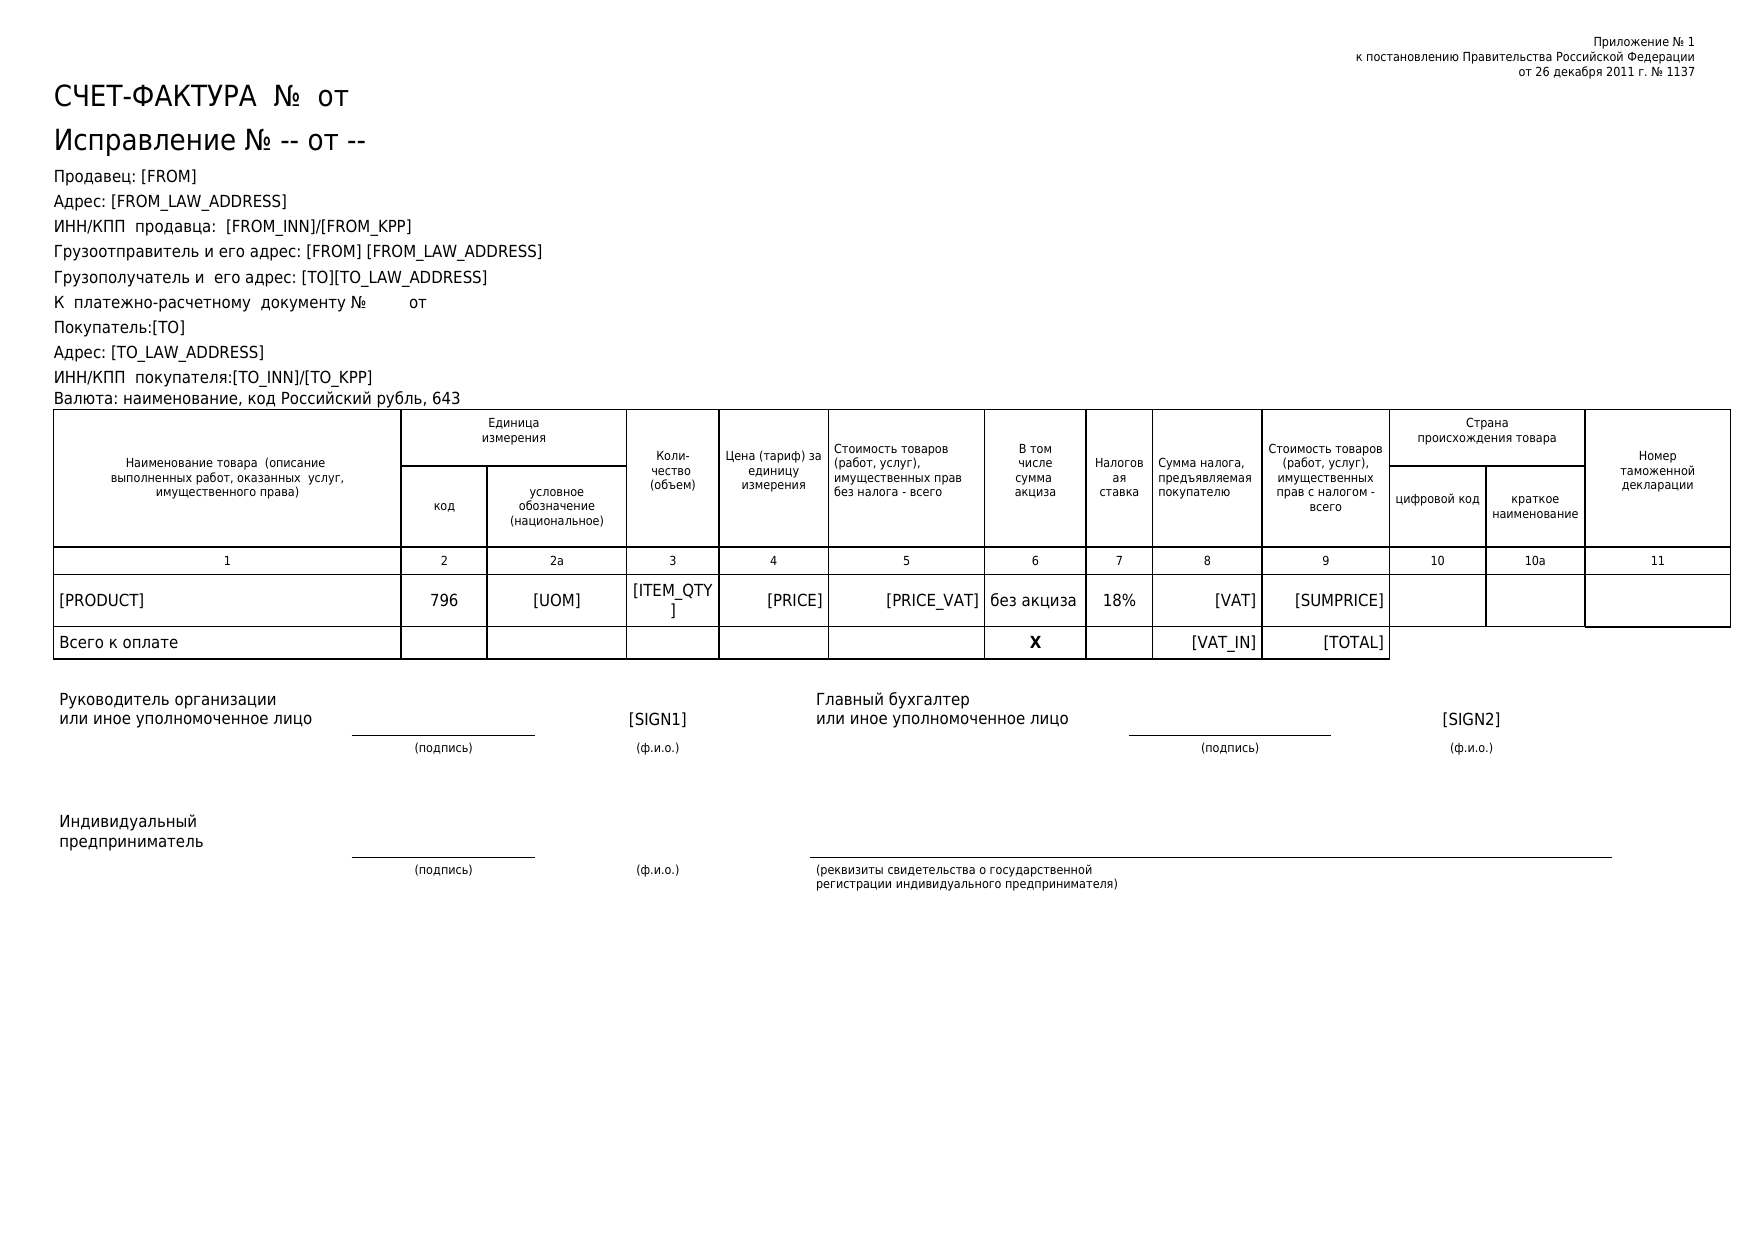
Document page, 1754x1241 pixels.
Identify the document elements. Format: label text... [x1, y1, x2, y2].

text Приложение № 1 [53, 35, 1695, 50]
table_header 9 [1263, 548, 1389, 574]
table_header [352, 684, 535, 735]
table_cell [54, 771, 352, 806]
text Адрес: [TO_LAW_ADDRESS] [53, 343, 1695, 362]
table_cell (ф.и.о.) [535, 735, 780, 771]
table_header Единица измерения [402, 410, 626, 465]
table_cell [PRICE] [720, 575, 828, 626]
table_header Главный бухгалтер или иное уполномоченное лицо [810, 684, 1129, 735]
table_cell [780, 806, 810, 857]
table_header В том числе сумма акциза [985, 410, 1085, 546]
table_header [627, 627, 718, 658]
table_cell [780, 857, 810, 897]
table_header 6 [985, 548, 1085, 574]
text Валюта: наименование, код Российский рубль, 643 [53, 389, 1695, 408]
table_cell [1390, 575, 1485, 626]
table_cell [810, 735, 1129, 771]
text Покупатель:[TO] [53, 318, 1695, 337]
table_header 4 [720, 548, 828, 574]
table_header 3 [627, 548, 718, 574]
table_header [1390, 627, 1486, 658]
table_cell [1331, 806, 1612, 857]
text Адрес: [FROM_LAW_ADDRESS] [53, 192, 1695, 212]
table_header [1087, 627, 1152, 658]
table_cell [PRICE_VAT] [829, 575, 984, 626]
text ИНН/КПП продавца: [FROM_INN]/[FROM_KPP] [53, 217, 1695, 237]
table_cell [352, 806, 535, 857]
table_header 1 [54, 548, 400, 574]
table_cell (реквизиты свидетельства о государственной регистрации индивидуального предпринимателя) [810, 858, 1129, 897]
table_cell цифровой код [1390, 467, 1485, 546]
table_header [1486, 627, 1585, 658]
table_cell код [402, 467, 486, 546]
table_cell (ф.и.о.) [1331, 735, 1612, 771]
table_header 2 [402, 548, 486, 574]
table_header 8 [1153, 548, 1261, 574]
table_header Коли- чество (объем) [627, 410, 718, 546]
table_cell 796 [402, 575, 486, 626]
table_cell [535, 771, 780, 806]
table_cell [54, 735, 352, 771]
table_cell [780, 771, 810, 806]
table_cell (подпись) [352, 858, 535, 897]
table_cell без акциза [985, 575, 1085, 626]
table_cell [1331, 858, 1612, 897]
table_header [SIGN2] [1331, 684, 1612, 735]
table_header [TOTAL] [1263, 627, 1389, 658]
table_header 11 [1586, 548, 1730, 574]
table_header Х [985, 627, 1085, 658]
table_header 5 [829, 548, 984, 574]
table_header Сумма налога, предъявляемая покупателю [1153, 410, 1261, 546]
table_header [829, 627, 984, 658]
table_header Страна происхождения товара [1390, 410, 1584, 465]
table_cell (подпись) [1129, 736, 1331, 771]
table_header Всего к оплате [54, 627, 400, 658]
table_header [VAT_IN] [1153, 627, 1261, 658]
text к постановлению Правительства Российской Федерации [53, 50, 1695, 64]
table_cell [780, 735, 810, 771]
table_header [SIGN1] [535, 684, 780, 735]
table_header Налоговая ставка [1087, 410, 1152, 546]
table_cell (подпись) [352, 736, 535, 771]
table_cell [UOM] [488, 575, 626, 626]
table_cell условное обозначение (национальное) [488, 467, 626, 546]
table_header Наименование товара (описание выполненных работ, оказанных услуг, имущественного права) [54, 410, 400, 546]
table_cell [54, 857, 352, 897]
table_cell [1586, 575, 1730, 626]
table_cell [1129, 806, 1331, 857]
text Продавец: [FROM] [53, 167, 1695, 186]
table_cell [PRODUCT] [54, 575, 400, 626]
table_header 2а [488, 548, 626, 574]
table_cell [ITEM_QTY] [627, 575, 718, 626]
table_header Номер таможенной декларации [1586, 410, 1730, 546]
table_header [402, 627, 486, 658]
table_cell [352, 771, 535, 806]
table_header [720, 627, 828, 658]
text СЧЕТ-ФАКТУРА № от [53, 79, 1695, 113]
text Грузополучатель и его адрес: [TO][TO_LAW_ADDRESS] [53, 267, 1695, 287]
table_cell Индивидуальный предприниматель [54, 806, 352, 857]
table_header 10 [1390, 548, 1485, 574]
table_header [1129, 684, 1331, 735]
table_cell [1487, 575, 1584, 626]
table_cell [810, 771, 1129, 806]
table_cell [535, 806, 780, 857]
text Грузоотправитель и его адрес: [FROM] [FROM_LAW_ADDRESS] [53, 242, 1695, 262]
table_header Руководитель организации или иное уполномоченное лицо [54, 684, 352, 735]
table_header [780, 684, 810, 735]
table_header Стоимость товаров (работ, услуг), имущественных прав без налога - всего [829, 410, 984, 546]
text К платежно-расчетному документу № от [53, 293, 1695, 312]
text Исправление № -- от -- [53, 123, 1695, 157]
text ИНН/КПП покупателя:[TO_INN]/[TO_KPP] [53, 368, 1695, 387]
table_header Цена (тариф) за единицу измерения [720, 410, 828, 546]
table_header 7 [1087, 548, 1152, 574]
table_header 10а [1487, 548, 1584, 574]
table_header Стоимость товаров (работ, услуг), имущественных прав с налогом - всего [1263, 410, 1389, 546]
table_cell [1129, 858, 1331, 897]
table_cell [SUMPRICE] [1263, 575, 1389, 626]
table_cell [1129, 771, 1331, 806]
table_header [488, 627, 626, 658]
table_cell (ф.и.о.) [535, 857, 780, 897]
table_cell [1331, 771, 1612, 806]
table_cell [VAT] [1153, 575, 1261, 626]
table_cell 18% [1087, 575, 1152, 626]
table_header [1585, 628, 1731, 658]
table_cell краткое наименование [1487, 467, 1584, 546]
text от 26 декабря 2011 г. № 1137 [53, 64, 1695, 79]
table_cell [810, 806, 1129, 857]
